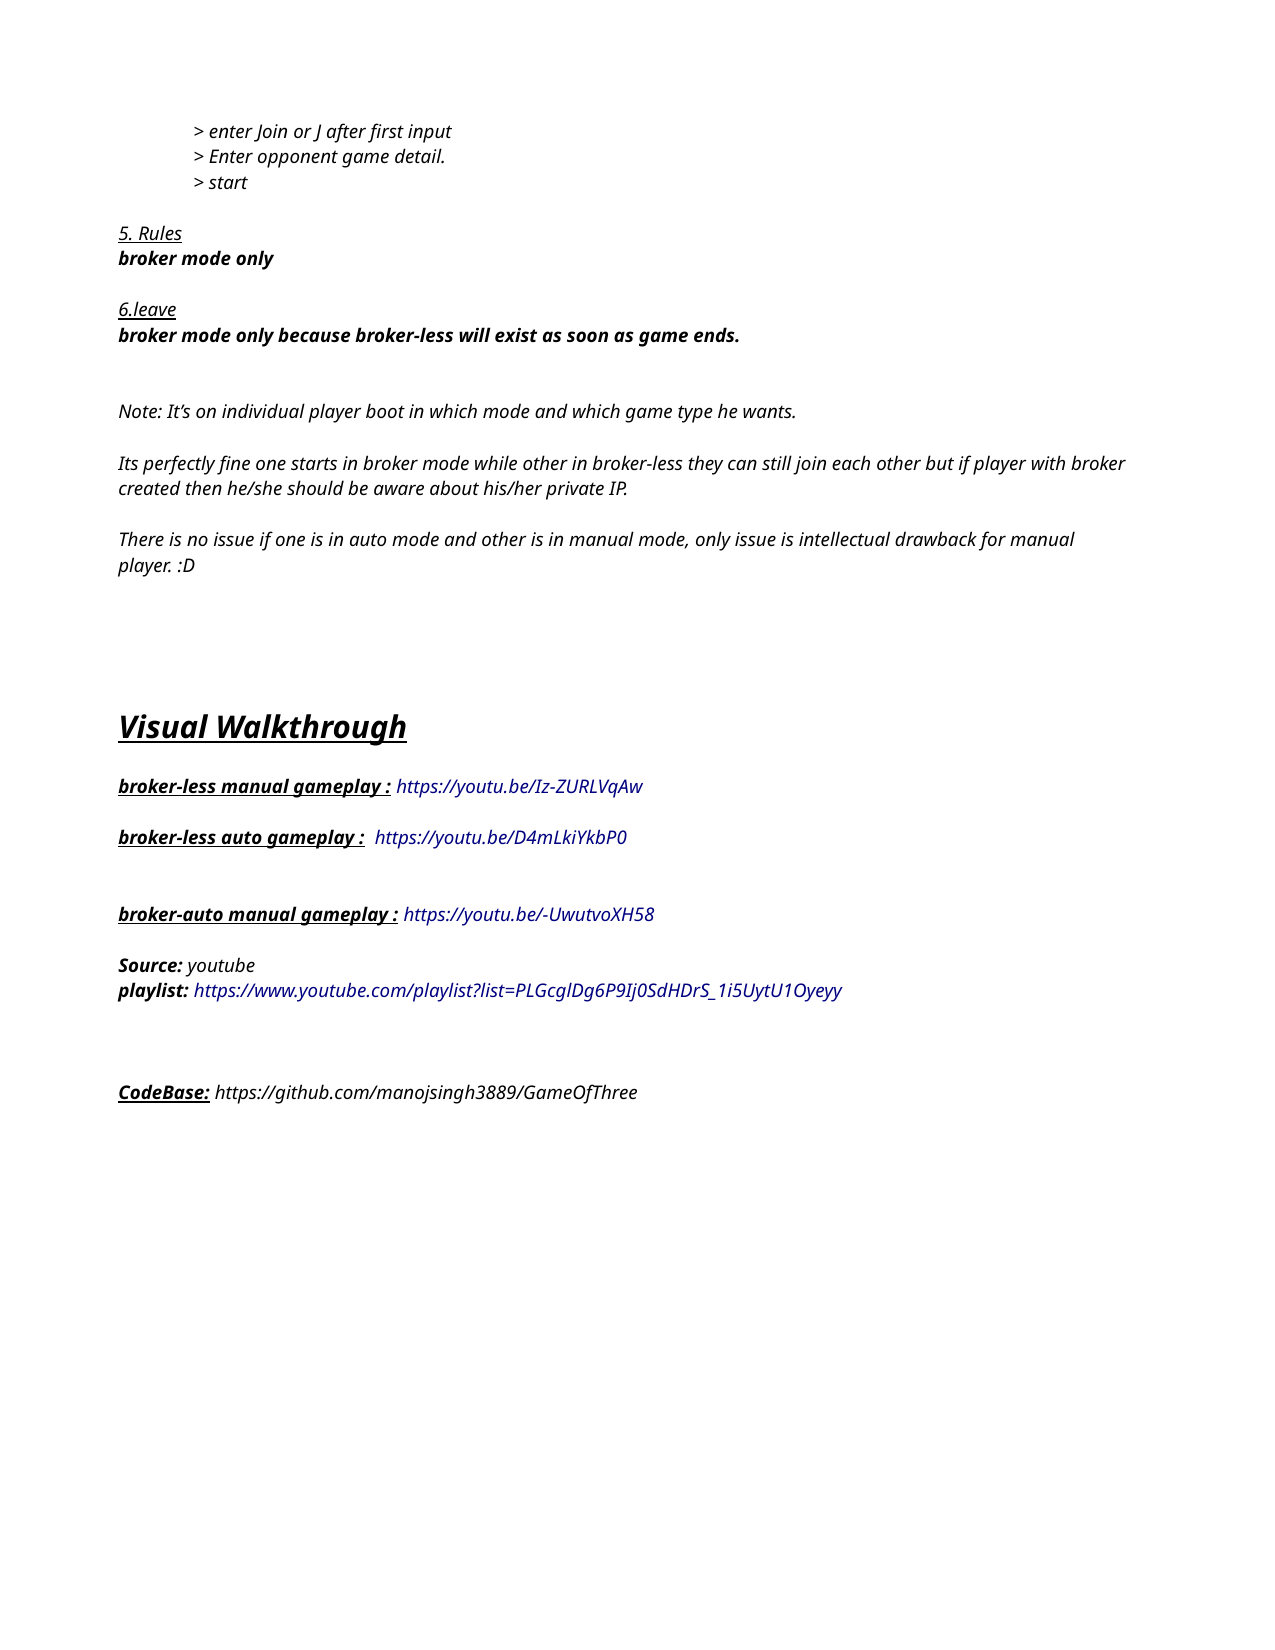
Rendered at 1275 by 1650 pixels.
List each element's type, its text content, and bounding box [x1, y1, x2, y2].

text broker mode only [118, 246, 1157, 271]
text broker-auto manual gameplay : https://youtu.be/-UwutvoXH58 [118, 901, 1157, 926]
text playlist: https://www.youtube.com/playlist?list=PLGcglDg6P9Ij0SdHDrS_1i5UytU1Oyeyy [118, 977, 1157, 1003]
text broker mode only because broker-less will exist as soon as game ends. [118, 322, 1157, 348]
text > start [118, 169, 1157, 195]
text 6.leave [118, 297, 1157, 322]
text 5. Rules [118, 220, 1157, 246]
text Source: youtube [118, 952, 1157, 977]
text Visual Walkthrough [118, 705, 1157, 748]
text Its perfectly fine one starts in broker mode while other in broker-less they can still join each other but if player with broker created then he/she should be aware about his/her private IP. [118, 450, 1157, 501]
text > Enter opponent game detail. [118, 144, 1157, 169]
text broker-less auto gameplay : https://youtu.be/D4mLkiYkbP0 [118, 824, 1157, 850]
text CodeBase: https://github.com/manojsingh3889/GameOfThree [118, 1079, 1157, 1105]
text broker-less manual gameplay : https://youtu.be/Iz-ZURLVqAw [118, 773, 1157, 799]
text Note: It’s on individual player boot in which mode and which game type he wants. [118, 399, 1157, 424]
text > enter Join or J after first input [118, 118, 1157, 144]
text There is no issue if one is in auto mode and other is in manual mode, only issue is intellectual drawback for manual player. :D [118, 526, 1157, 577]
